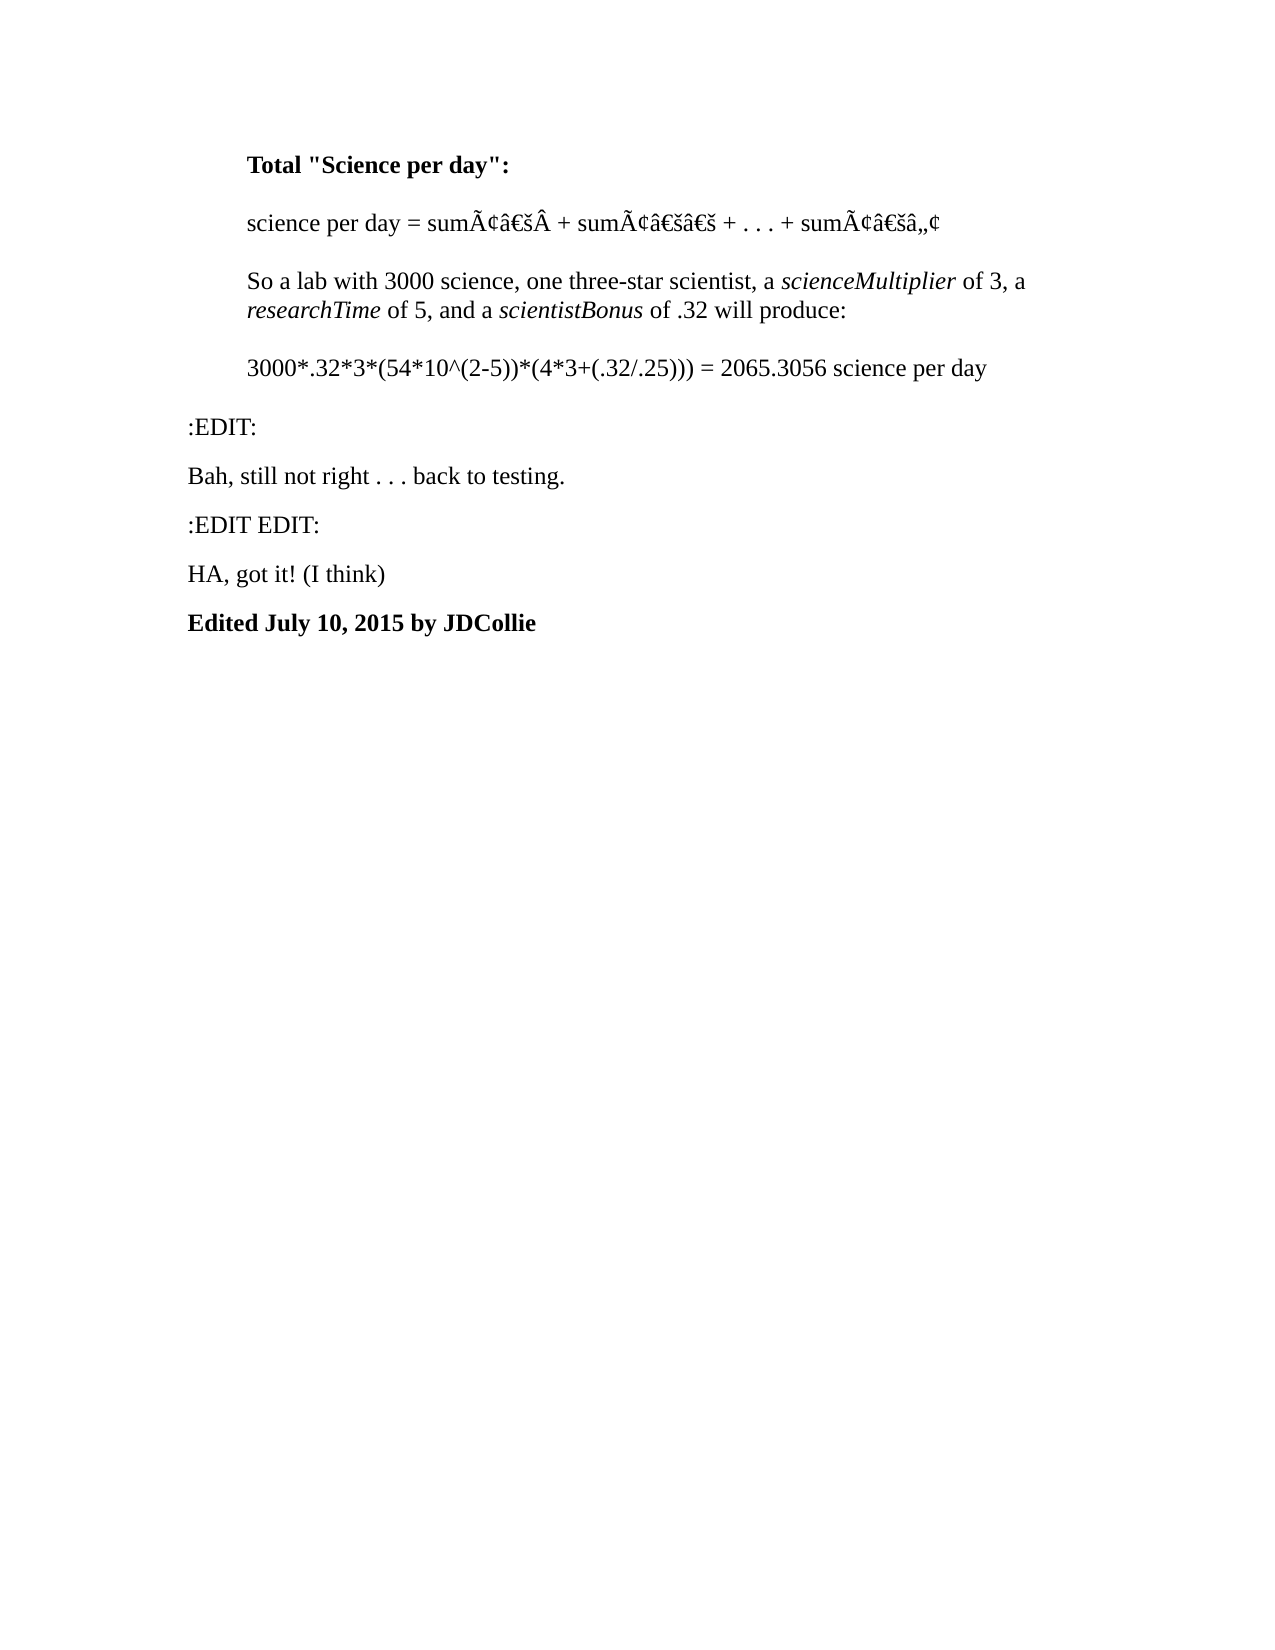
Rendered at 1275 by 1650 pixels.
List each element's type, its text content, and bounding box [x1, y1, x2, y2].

text science per day = sumÃ¢â€šÂ + sumÃ¢â€šâ€š + . . . + sumÃ¢â€šâ„¢ [247, 208, 1028, 237]
text Total "Science per day": [247, 150, 1028, 179]
text 3000*.32*3*(54*10^(2-5))*(4*3+(.32/.25))) = 2065.3056 science per day [247, 353, 1028, 382]
text HA, got it! (I think) [187, 559, 1087, 588]
text Edited July 10, 2015 by JDCollie [187, 608, 1087, 637]
text :EDIT EDIT: [187, 510, 1087, 538]
text :EDIT: [187, 412, 1087, 440]
text Bah, still not right . . . back to testing. [187, 461, 1087, 489]
text So a lab with 3000 science, one three-star scientist, a scienceMultiplier of 3, a researchTime of 5, and a scientistBonus of .32 will produce: [247, 266, 1028, 324]
